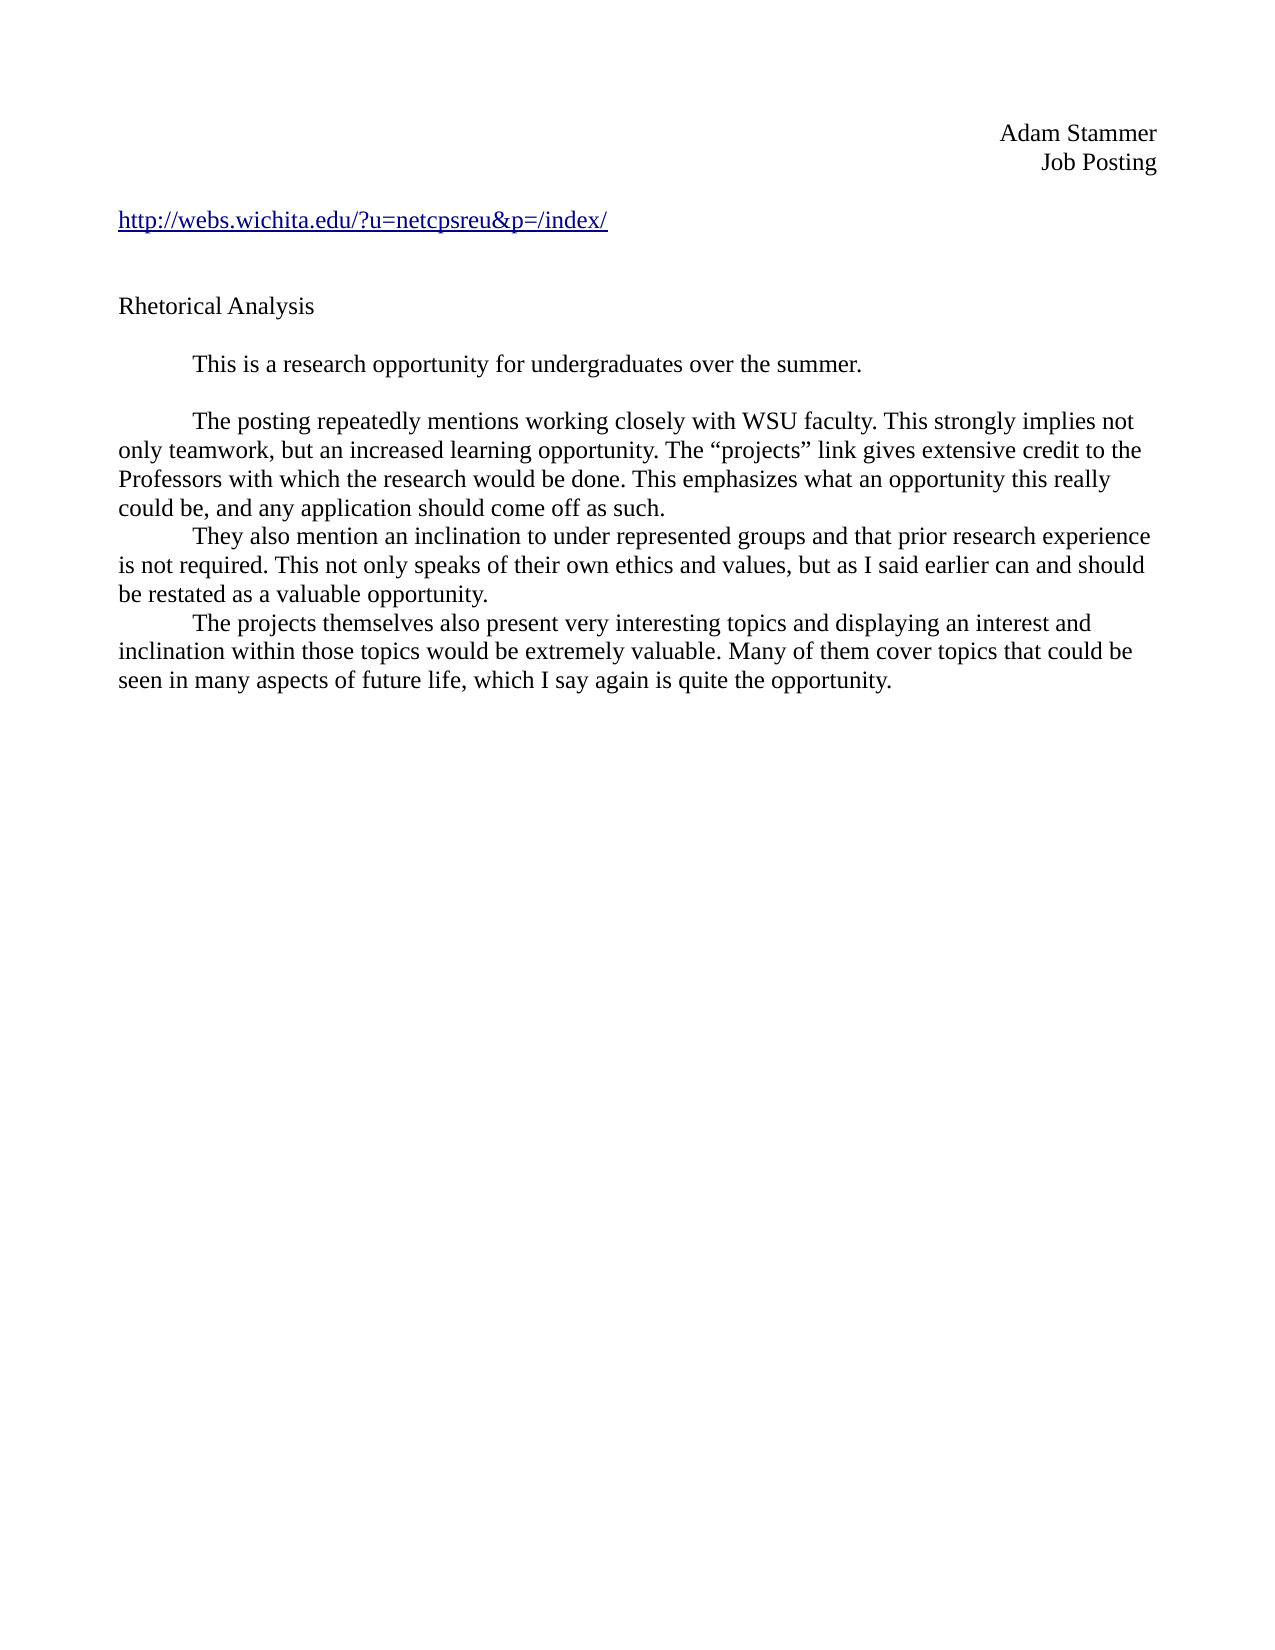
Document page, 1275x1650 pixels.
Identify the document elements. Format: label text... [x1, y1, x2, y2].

text The projects themselves also present very interesting topics and displaying an interest and inclination within those topics would be extremely valuable. Many of them cover topics that could be seen in many aspects of future life, which I say again is quite the opportunity. [118, 608, 1157, 694]
text The posting repeatedly mentions working closely with WSU faculty. This strongly implies not only teamwork, but an increased learning opportunity. The “projects” link gives extensive credit to the Professors with which the research would be done. This emphasizes what an opportunity this really could be, and any application should come off as such. [118, 406, 1157, 521]
text Rhetorical Analysis [118, 291, 1157, 320]
text http://webs.wichita.edu/?u=netcpsreu&p=/index/ [118, 205, 1157, 234]
text They also mention an inclination to under represented groups and that prior research experience is not required. This not only speaks of their own ethics and values, but as I said earlier can and should be restated as a valuable opportunity. [118, 521, 1157, 608]
text This is a research opportunity for undergraduates over the summer. [118, 349, 1157, 378]
